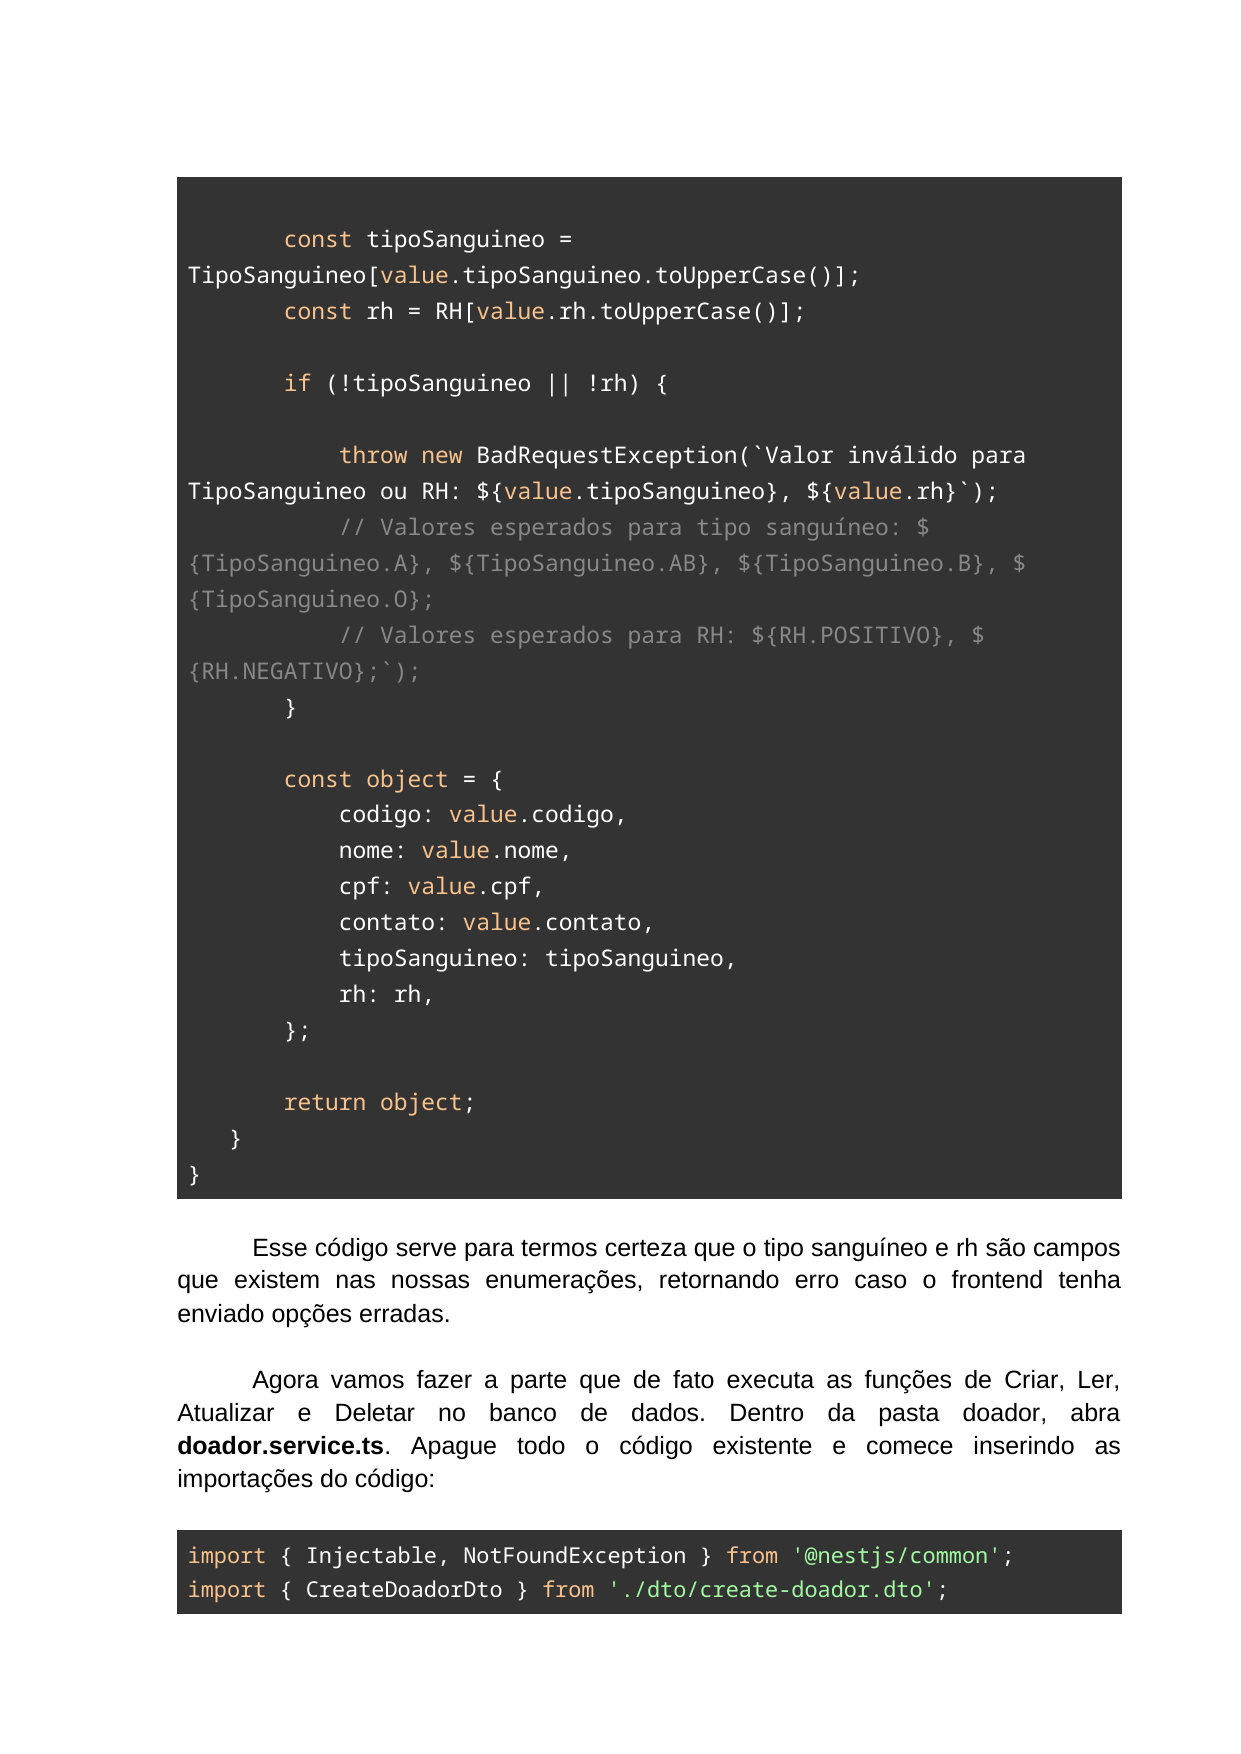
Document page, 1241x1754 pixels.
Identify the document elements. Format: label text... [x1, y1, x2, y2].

table_header const tipoSanguineo = TipoSanguineo[value.tipoSanguineo.toUpperCase()]; const rh = RH[value.rh.toUpperCase()]; if (!tipoSanguineo || !rh) { throw new BadRequestException(`Valor inválido para TipoSanguineo ou RH: ${value.tipoSanguineo}, ${value.rh}`); // Valores esperados para tipo sanguíneo: ${TipoSanguineo.A}, ${TipoSanguineo.AB}, ${TipoSanguineo.B}, ${TipoSanguineo.O}; // Valores esperados para RH: ${RH.POSITIVO}, ${RH.NEGATIVO};`); } const object = { codigo: value.codigo, nome: value.nome, cpf: value.cpf, contato: value.contato, tipoSanguineo: tipoSanguineo, rh: rh, }; return object; } } [177, 177, 1122, 1199]
text Esse código serve para termos certeza que o tipo sanguíneo e rh são campos que existem nas nossas enumerações, retornando erro caso o frontend tenha enviado opções erradas. [177, 1232, 1122, 1327]
table_header import { Injectable, NotFoundException } from '@nestjs/common'; import { CreateDoadorDto } from './dto/create-doador.dto'; [177, 1530, 1122, 1614]
text Agora vamos fazer a parte que de fato executa as funções de Criar, Ler, Atualizar e Deletar no banco de dados. Dentro da pasta doador, abra doador.service.ts. Apague todo o código existente e comece inserindo as importações do código: [177, 1364, 1122, 1492]
